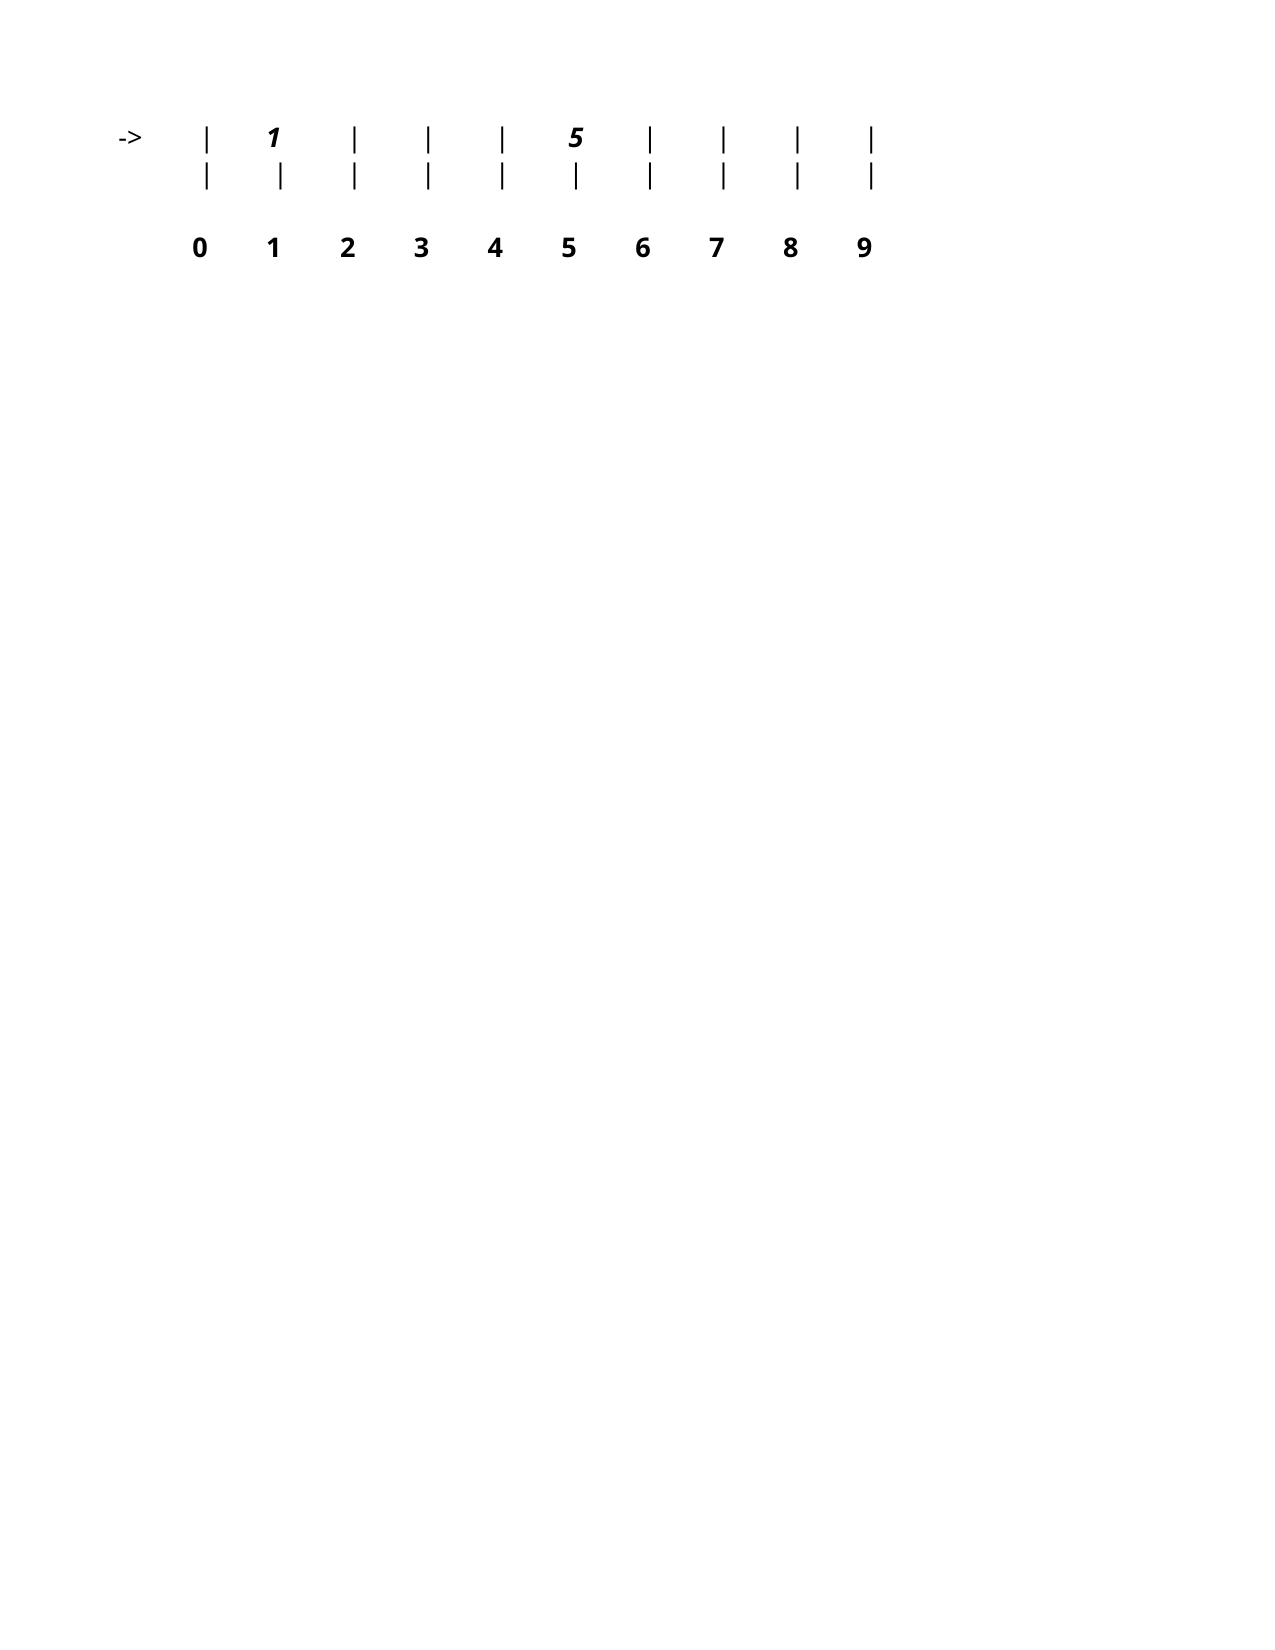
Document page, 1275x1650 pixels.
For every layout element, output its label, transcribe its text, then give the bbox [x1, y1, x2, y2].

text | | | | | | | | | | [118, 155, 1157, 192]
text 0 1 2 3 4 5 6 7 8 9 [118, 229, 1157, 266]
text -> | 1 | | | 5 | | | | [118, 118, 1157, 155]
